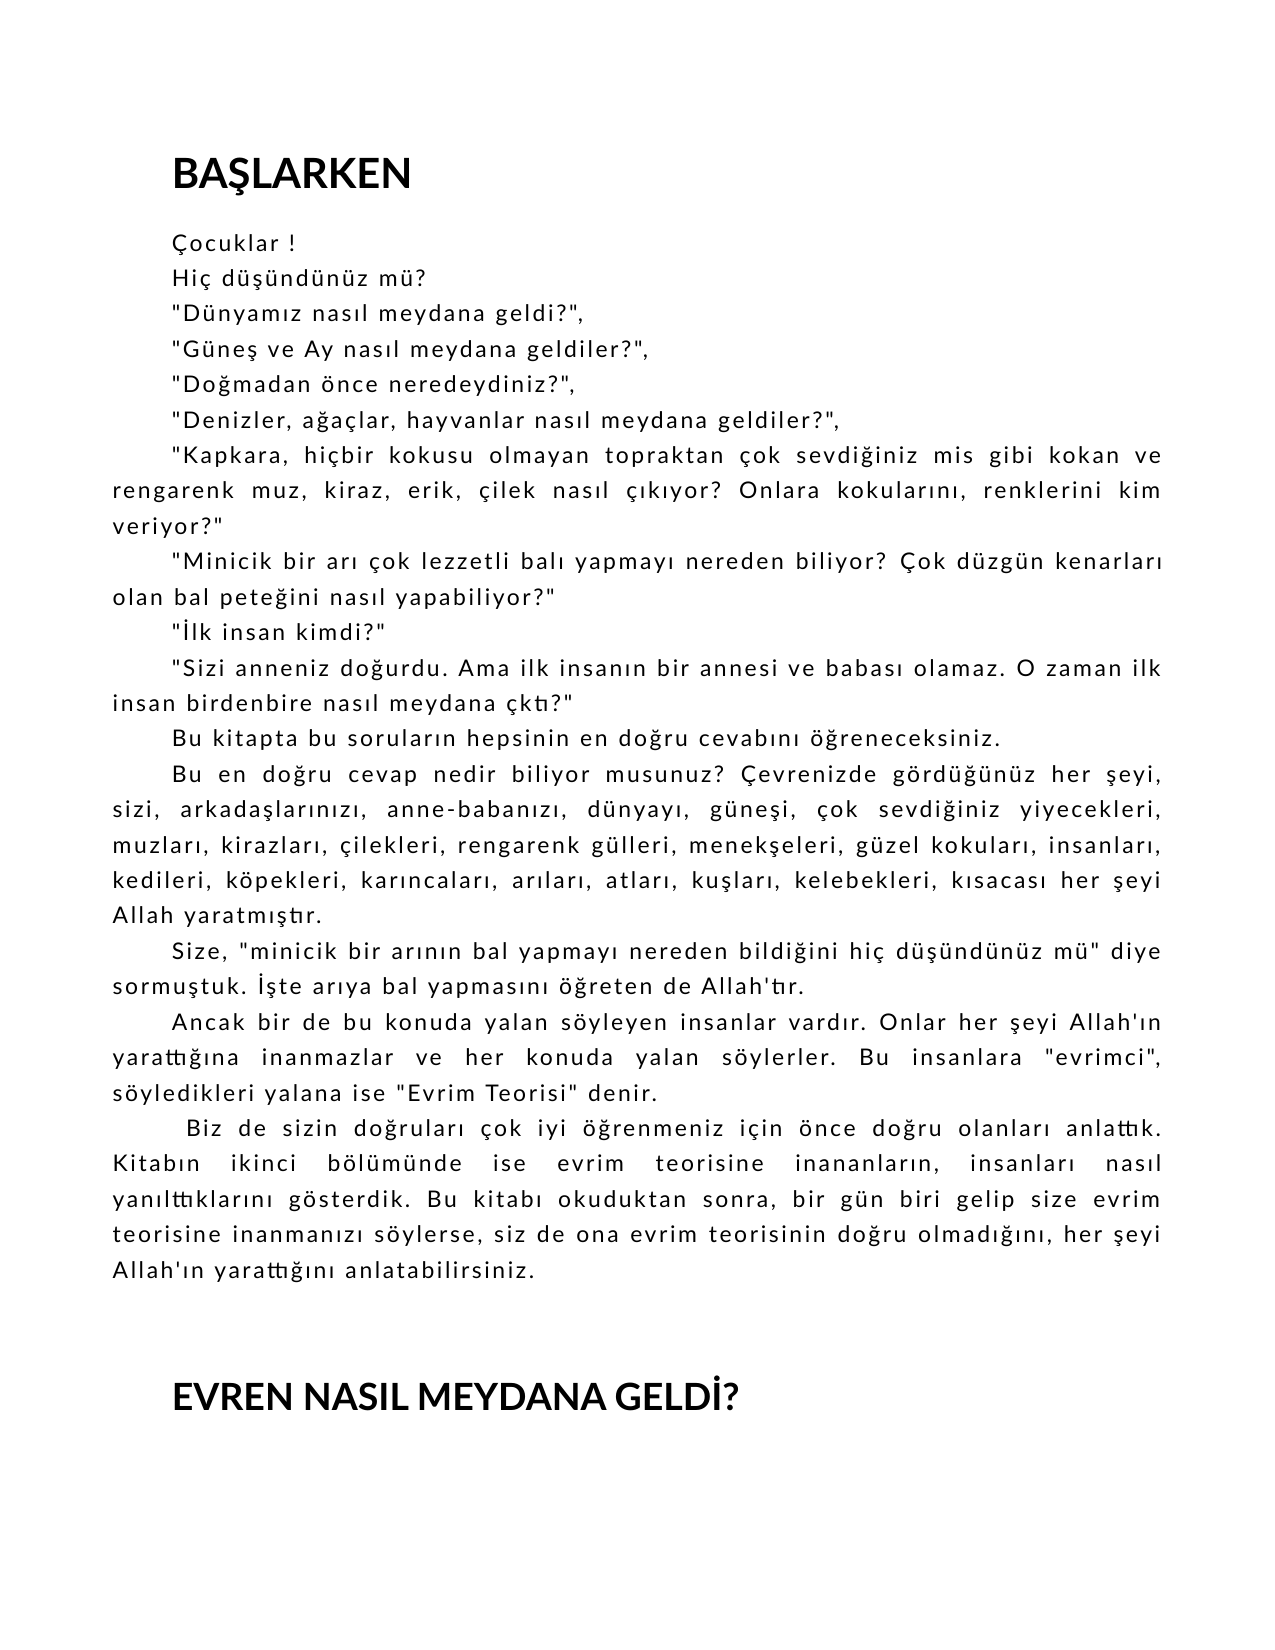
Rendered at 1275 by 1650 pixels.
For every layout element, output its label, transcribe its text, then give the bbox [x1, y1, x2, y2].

text Size, "minicik bir arının bal yapmayı nereden bildiğini hiç düşündünüz mü" diye sormuştuk. İşte arıya bal yapmasını öğreten de Allah'tır. [112, 931, 1162, 1002]
text "Denizler, ağaçlar, hayvanlar nasıl meydana geldiler?", [112, 400, 1162, 435]
text Bu kitapta bu soruların hepsinin en doğru cevabını öğreneceksiniz. [112, 718, 1162, 754]
text "Kapkara, hiçbir kokusu olmayan topraktan çok sevdiğiniz mis gibi kokan ve rengarenk muz, kiraz, erik, çilek nasıl çıkıyor? Onlara kokularını, renklerini kim veriyor?" [112, 435, 1162, 541]
text "Doğmadan önce neredeydiniz?", [112, 364, 1162, 400]
subtitle EVREN NASIL MEYDANA GELDİ? [112, 1373, 1162, 1418]
text "Minicik bir arı çok lezzetli balı yapmayı nereden biliyor? Çok düzgün kenarları olan bal peteğini nasıl yapabiliyor?" [112, 541, 1162, 612]
subtitle BAŞLARKEN [112, 148, 1162, 198]
text Bu en doğru cevap nedir biliyor musunuz? Çevrenizde gördüğünüz her şeyi, sizi, arkadaşlarınızı, anne-babanızı, dünyayı, güneşi, çok sevdiğiniz yiyecekleri, muzları, kirazları, çilekleri, rengarenk gülleri, menekşeleri, güzel kokuları, insanları, kedileri, köpekleri, karıncaları, arıları, atları, kuşları, kelebekleri, kısacası her şeyi Allah yaratmıştır. [112, 754, 1162, 931]
text "Sizi anneniz doğurdu. Ama ilk insanın bir annesi ve babası olamaz. O zaman ilk insan birdenbire nasıl meydana çktı?" [112, 648, 1162, 718]
text "İlk insan kimdi?" [112, 612, 1162, 648]
text Çocuklar ! [112, 223, 1162, 258]
text Ancak bir de bu konuda yalan söyleyen insanlar vardır. Onlar her şeyi Allah'ın yarattığına inanmazlar ve her konuda yalan söylerler. Bu insanlara "evrimci", söyledikleri yalana ise "Evrim Teorisi" denir. [112, 1002, 1162, 1108]
text Biz de sizin doğruları çok iyi öğrenmeniz için önce doğru olanları anlattık. Kitabın ikinci bölümünde ise evrim teorisine inananların, insanları nasıl yanılttıklarını gösterdik. Bu kitabı okuduktan sonra, bir gün biri gelip size evrim teorisine inanmanızı söylerse, siz de ona evrim teorisinin doğru olmadığını, her şeyi Allah'ın yarattığını anlatabilirsiniz. [112, 1108, 1162, 1285]
text "Dünyamız nasıl meydana geldi?", [112, 293, 1162, 329]
text "Güneş ve Ay nasıl meydana geldiler?", [112, 329, 1162, 364]
text Hiç düşündünüz mü? [112, 258, 1162, 293]
